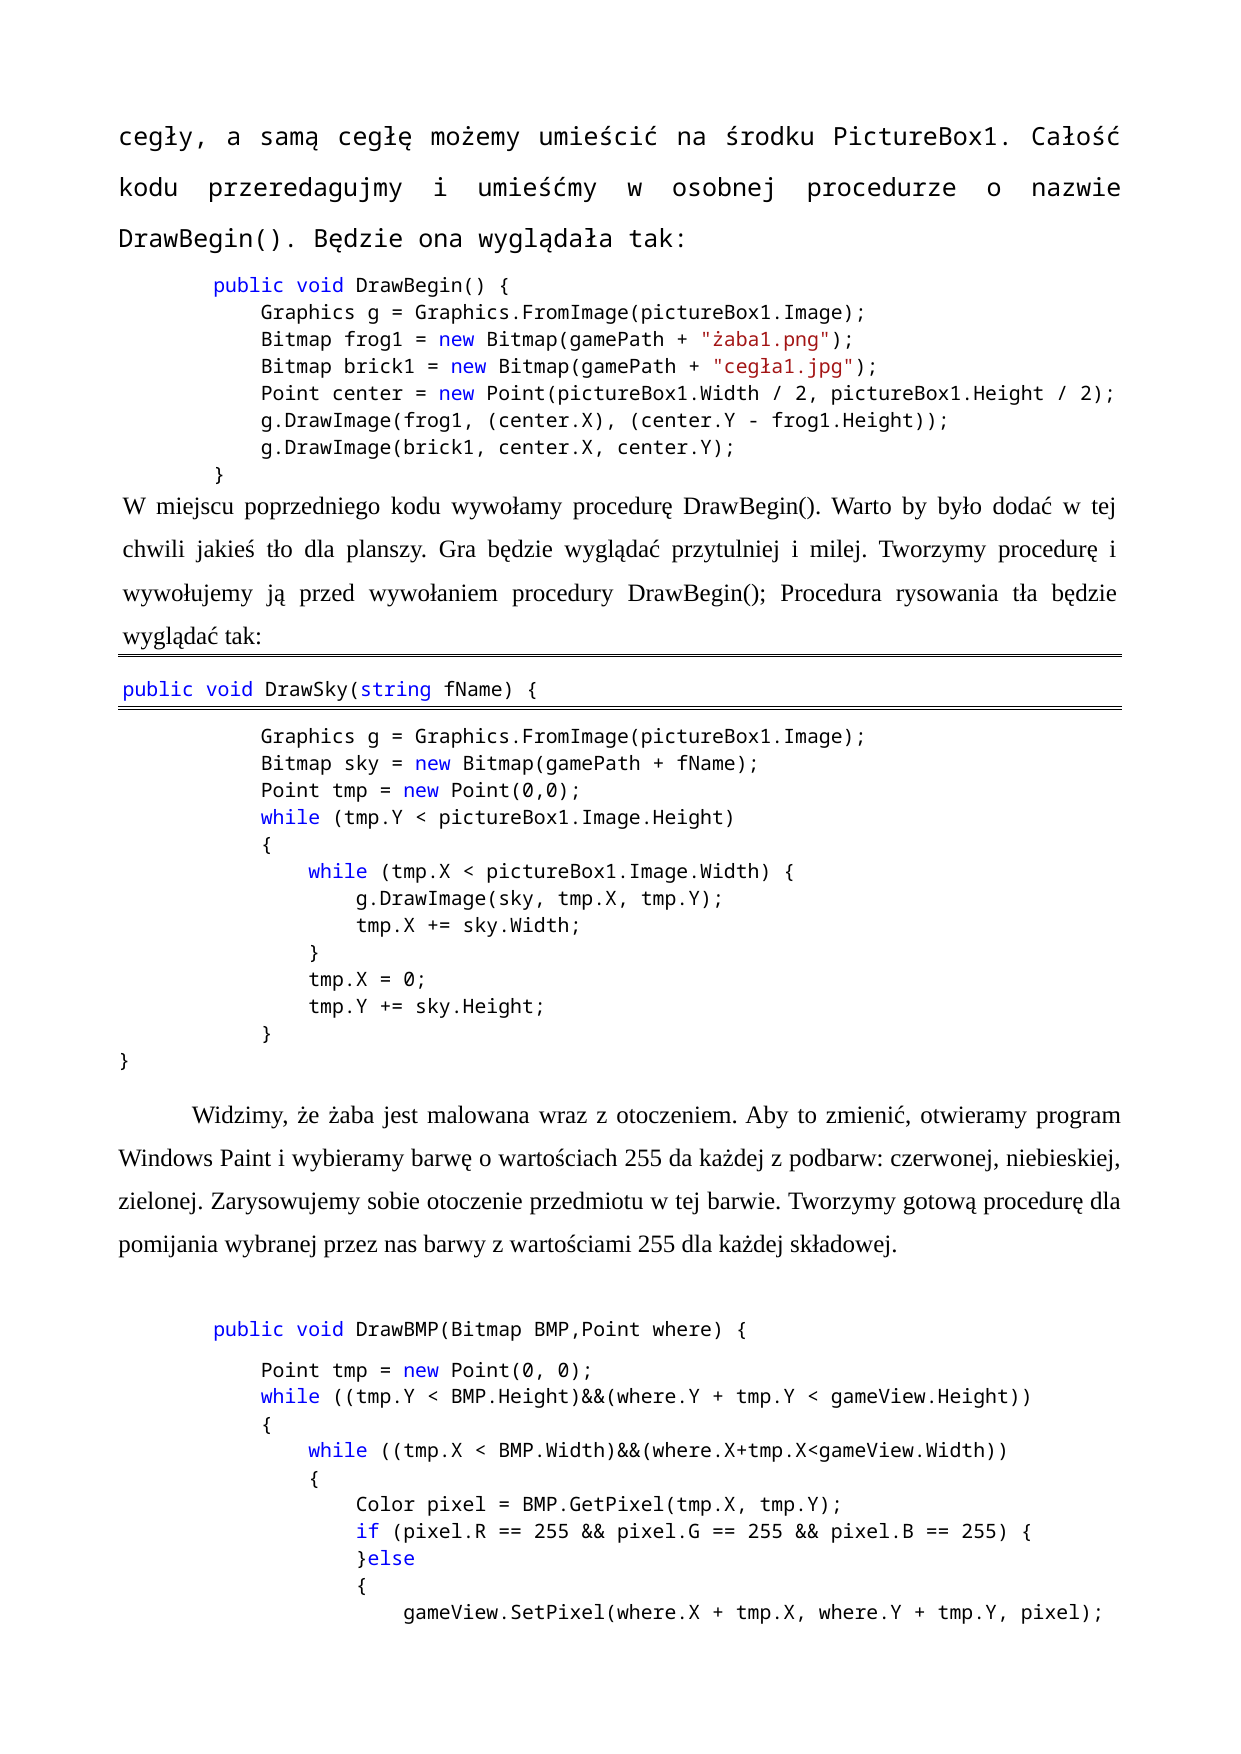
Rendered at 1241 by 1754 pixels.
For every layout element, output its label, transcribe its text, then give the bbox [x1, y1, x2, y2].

text cegły, a samą cegłę możemy umieścić na środku PictureBox1. Całość kodu przeredagujmy i umieśćmy w osobnej procedurze o nazwie DrawBegin(). Będzie ona wyglądała tak: [118, 118, 1122, 254]
text Graphics g = Graphics.FromImage(pictureBox1.Image); [118, 298, 1122, 325]
text tmp.Y += sky.Height; [118, 992, 1122, 1019]
text { [118, 1464, 1122, 1491]
text if (pixel.R == 255 && pixel.G == 255 && pixel.B == 255) { [118, 1518, 1122, 1545]
text Widzimy, że żaba jest malowana wraz z otoczeniem. Aby to zmienić, otwieramy program Windows Paint i wybieramy barwę o wartościach 255 da każdej z podbarw: czerwonej, niebieskiej, zielonej. Zarysowujemy sobie otoczenie przedmiotu w tej barwie. Tworzymy gotową procedurę dla pomijania wybranej przez nas barwy z wartościami 255 dla każdej składowej. [118, 1100, 1122, 1258]
text g.DrawImage(brick1, center.X, center.Y); [118, 433, 1122, 460]
text Graphics g = Graphics.FromImage(pictureBox1.Image); [118, 722, 1122, 749]
text while ((tmp.Y < BMP.Height)&&(where.Y + tmp.Y < gameView.Height)) [118, 1383, 1122, 1410]
text { [118, 1410, 1122, 1437]
text Point tmp = new Point(0, 0); [118, 1356, 1122, 1383]
text { [118, 1572, 1122, 1599]
text W miejscu poprzedniego kodu wywołamy procedurę DrawBegin(). Warto by było dodać w tej chwili jakieś tło dla planszy. Gra będzie wyglądać przytulniej i milej. Tworzymy procedurę i wywołujemy ją przed wywołaniem procedury DrawBegin(); Procedura rysowania tła będzie wyglądać tak: [118, 487, 1122, 654]
text }else [118, 1545, 1122, 1572]
text while (tmp.X < pictureBox1.Image.Width) { [118, 857, 1122, 884]
text public void DrawBegin() { [118, 271, 1122, 298]
text g.DrawImage(sky, tmp.X, tmp.Y); [118, 884, 1122, 911]
text g.DrawImage(frog1, (center.X), (center.Y - frog1.Height)); [118, 406, 1122, 433]
text tmp.X = 0; [118, 965, 1122, 992]
text } [118, 1046, 1122, 1073]
text } [118, 938, 1122, 965]
text Point center = new Point(pictureBox1.Width / 2, pictureBox1.Height / 2); [118, 379, 1122, 406]
text Color pixel = BMP.GetPixel(tmp.X, tmp.Y); [118, 1491, 1122, 1518]
text while (tmp.Y < pictureBox1.Image.Height) [118, 803, 1122, 830]
text Bitmap sky = new Bitmap(gamePath + fName); [118, 749, 1122, 776]
text { [118, 830, 1122, 857]
text Point tmp = new Point(0,0); [118, 776, 1122, 803]
text public void DrawBMP(Bitmap BMP,Point where) { [118, 1315, 1122, 1342]
text while ((tmp.X < BMP.Width)&&(where.X+tmp.X<gameView.Width)) [118, 1437, 1122, 1464]
text Bitmap frog1 = new Bitmap(gamePath + "żaba1.png"); [118, 325, 1122, 352]
text } [118, 1019, 1122, 1046]
text } [118, 460, 1122, 487]
text Bitmap brick1 = new Bitmap(gamePath + "cegła1.jpg"); [118, 352, 1122, 379]
text gameView.SetPixel(where.X + tmp.X, where.Y + tmp.Y, pixel); [118, 1599, 1122, 1626]
text public void DrawSky(string fName) { [118, 671, 1122, 706]
text tmp.X += sky.Width; [118, 911, 1122, 938]
